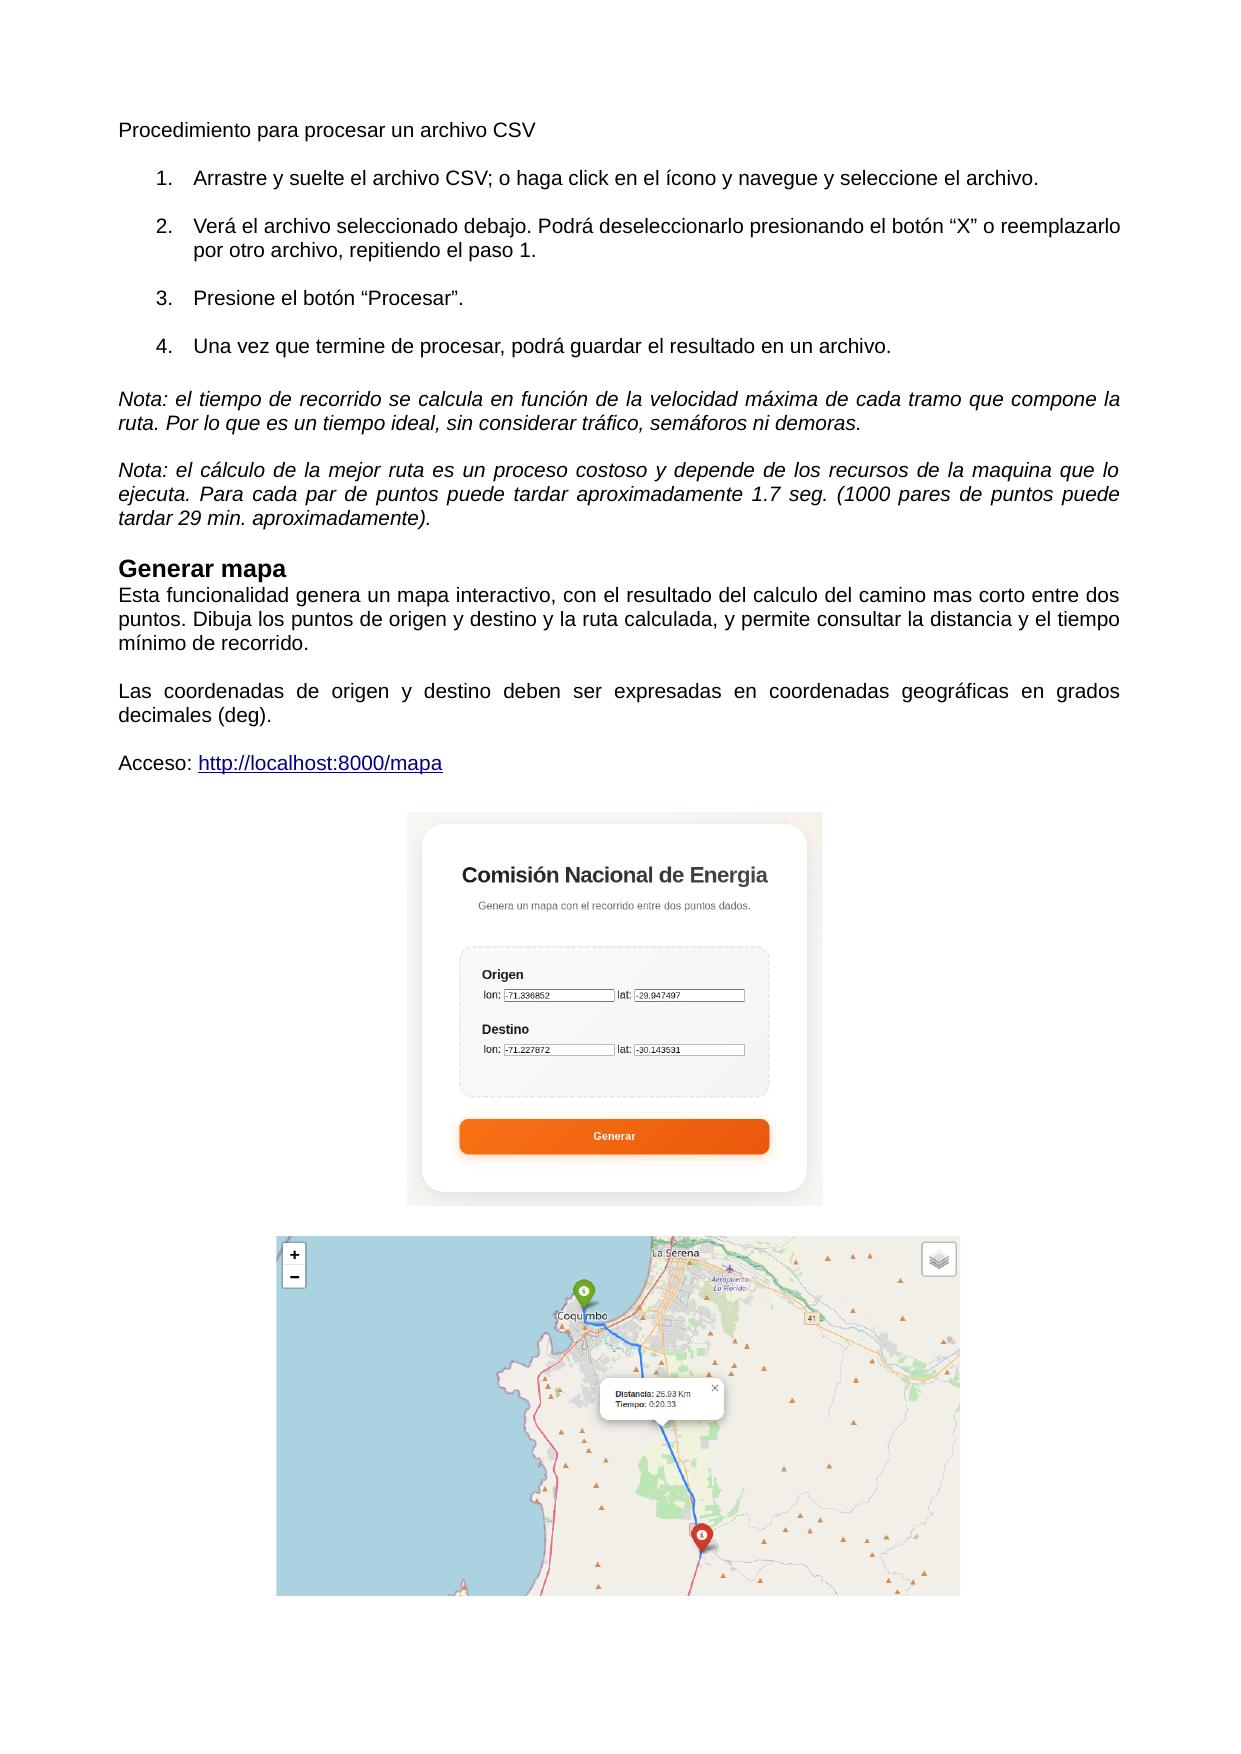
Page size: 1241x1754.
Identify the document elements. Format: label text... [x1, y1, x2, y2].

text Nota: el tiempo de recorrido se calcula en función de la velocidad máxima de cada tramo que compone la ruta. Por lo que es un tiempo ideal, sin considerar tráfico, semáforos ni demoras. [118, 386, 1122, 434]
text Acceso: http://localhost:8000/mapa [118, 751, 1122, 774]
text Procedimiento para procesar un archivo CSV [118, 118, 1122, 142]
picture [276, 1236, 961, 1596]
text Esta funcionalidad genera un mapa interactivo, con el resultado del calculo del camino mas corto entre dos puntos. Dibuja los puntos de origen y destino y la ruta calculada, y permite consultar la distancia y el tiempo mínimo de recorrido. [118, 583, 1122, 655]
text Las coordenadas de origen y destino deben ser expresadas en coordenadas geográficas en grados decimales (deg). [118, 679, 1122, 727]
list Presione el botón “Procesar”. [156, 286, 1122, 310]
text Nota: el cálculo de la mejor ruta es un proceso costoso y depende de los recursos de la maquina que lo ejecuta. Para cada par de puntos puede tardar aproximadamente 1.7 seg. (1000 pares de puntos puede tardar 29 min. aproximadamente). [118, 458, 1122, 530]
list Verá el archivo seleccionado debajo. Podrá deseleccionarlo presionando el botón “X” o reemplazarlo por otro archivo, repitiendo el paso 1. [156, 214, 1122, 262]
title Generar mapa [118, 554, 1122, 583]
picture [406, 812, 823, 1206]
list Arrastre y suelte el archivo CSV; o haga click en el ícono y navegue y seleccione el archivo. [156, 166, 1122, 190]
list Una vez que termine de procesar, podrá guardar el resultado en un archivo. [156, 334, 1122, 358]
